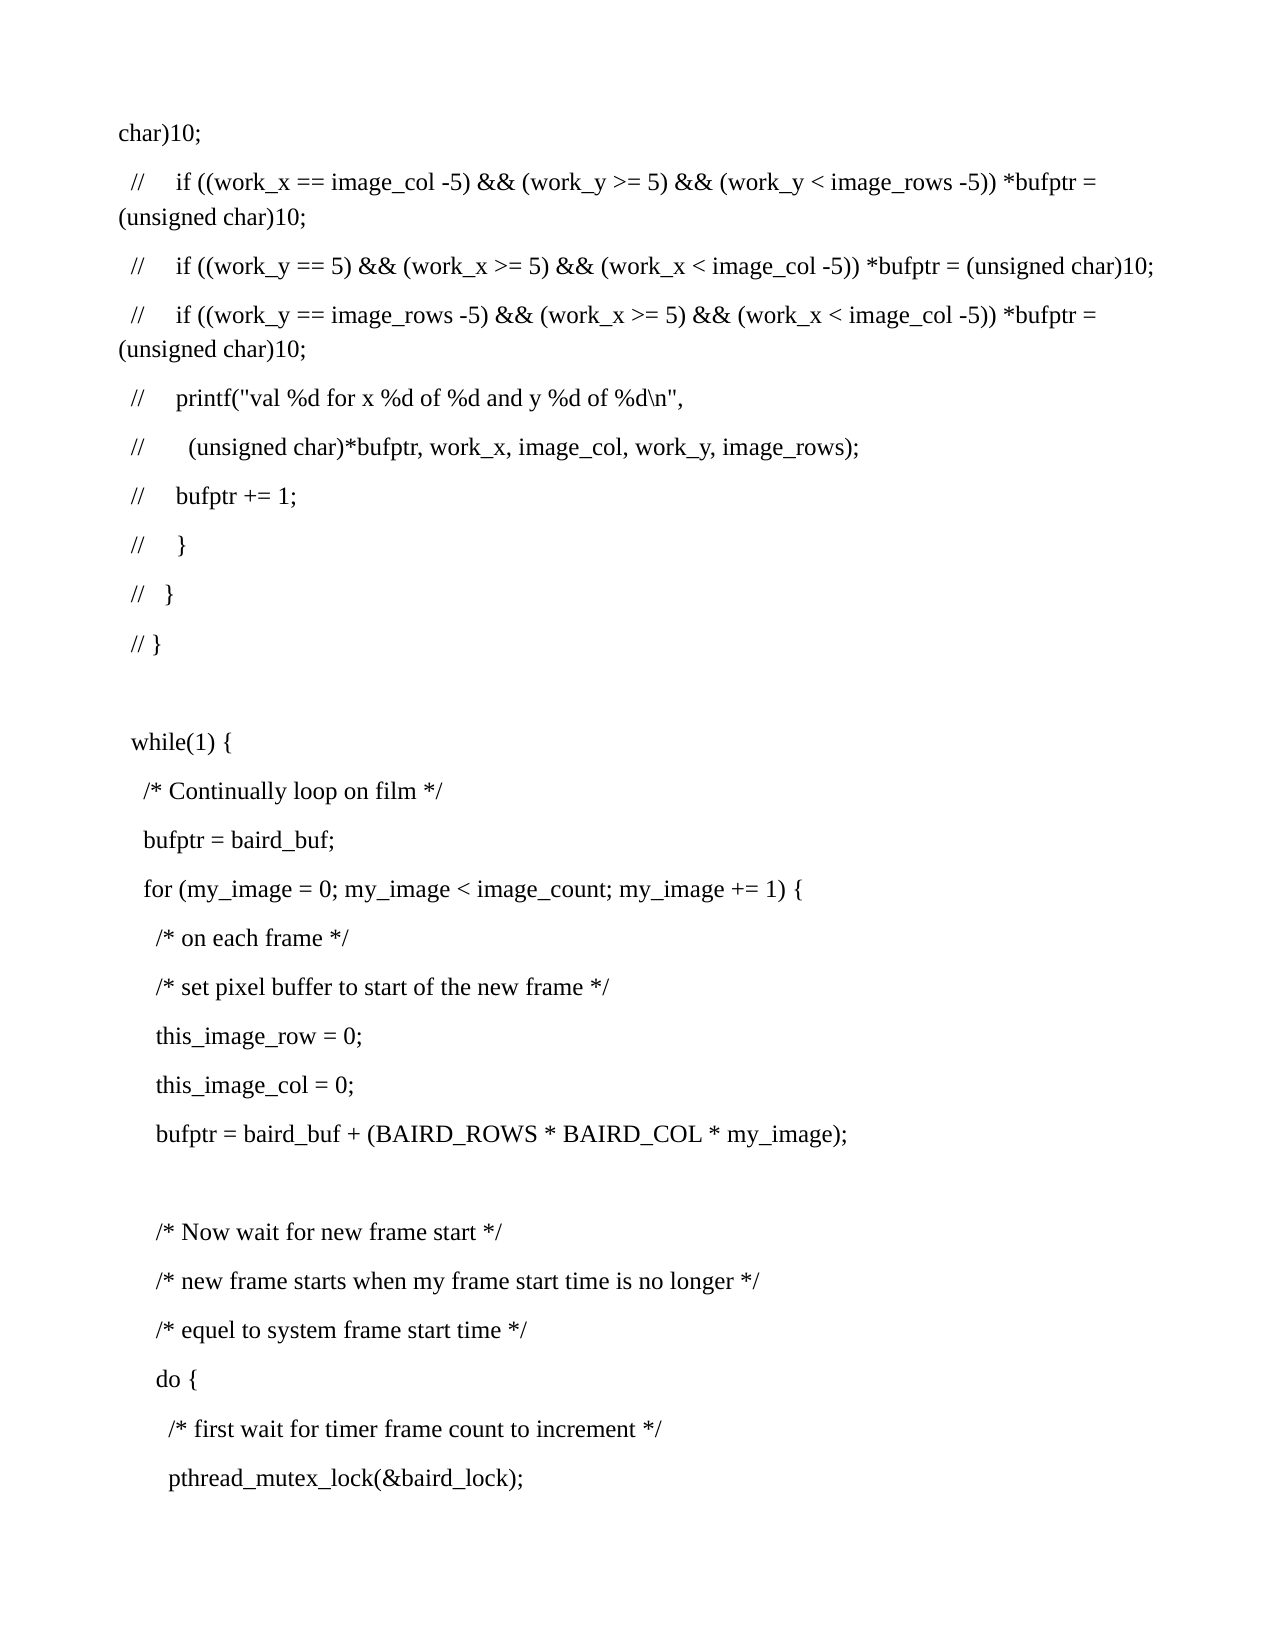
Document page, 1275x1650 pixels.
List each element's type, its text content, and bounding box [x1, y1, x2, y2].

text // } [118, 579, 1157, 608]
text do { [118, 1364, 1157, 1393]
text // } [118, 629, 1157, 657]
text pthread_mutex_lock(&baird_lock); [118, 1463, 1157, 1491]
text bufptr = baird_buf + (BAIRD_ROWS * BAIRD_COL * my_image); [118, 1119, 1157, 1148]
text /* first wait for timer frame count to increment */ [118, 1414, 1157, 1442]
text /* on each frame */ [118, 923, 1157, 952]
text /* equel to system frame start time */ [118, 1316, 1157, 1344]
text /* Now wait for new frame start */ [118, 1217, 1157, 1246]
text for (my_image = 0; my_image < image_count; my_image += 1) { [118, 874, 1157, 903]
text // if ((work_y == image_rows -5) && (work_x >= 5) && (work_x < image_col -5)) *bufptr = (unsigned char)10; [118, 300, 1157, 363]
text while(1) { [118, 727, 1157, 756]
text // if ((work_y == 5) && (work_x >= 5) && (work_x < image_col -5)) *bufptr = (unsigned char)10; [118, 251, 1157, 279]
text /* Continually loop on film */ [118, 776, 1157, 804]
text // bufptr += 1; [118, 481, 1157, 510]
text this_image_col = 0; [118, 1070, 1157, 1099]
text /* set pixel buffer to start of the new frame */ [118, 972, 1157, 1001]
text // if ((work_x == image_col -5) && (work_y >= 5) && (work_y < image_rows -5)) *bufptr = (unsigned char)10; [118, 167, 1157, 230]
text char)10; [118, 118, 1157, 147]
text bufptr = baird_buf; [118, 825, 1157, 854]
text // printf("val %d for x %d of %d and y %d of %d\n", [118, 383, 1157, 412]
text /* new frame starts when my frame start time is no longer */ [118, 1266, 1157, 1295]
text // (unsigned char)*bufptr, work_x, image_col, work_y, image_rows); [118, 432, 1157, 461]
text // } [118, 531, 1157, 559]
text this_image_row = 0; [118, 1021, 1157, 1050]
